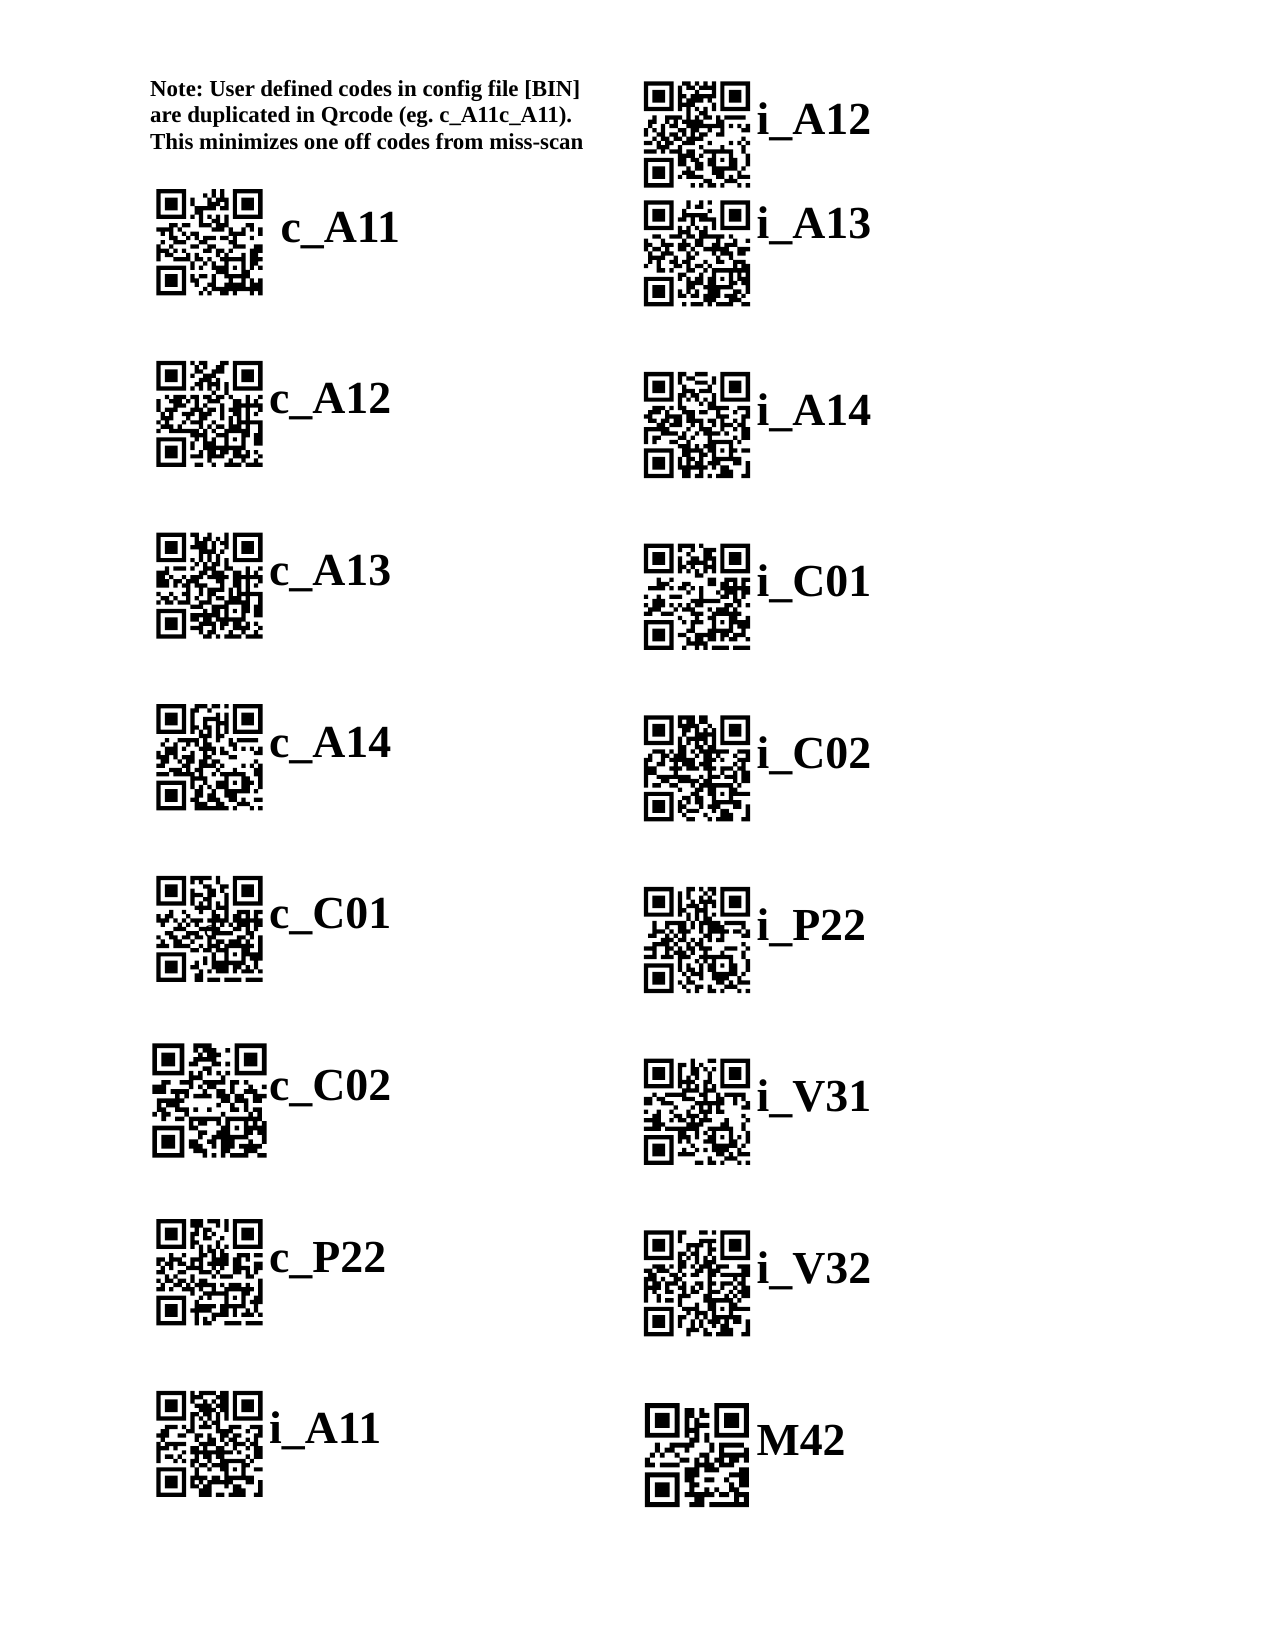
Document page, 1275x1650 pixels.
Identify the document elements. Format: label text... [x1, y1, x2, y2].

text i_V31 [637, 1052, 1125, 1171]
text M42 [637, 1396, 1125, 1514]
text i_A11 [150, 1384, 637, 1503]
text are duplicated in Qrcode (eg. c_A11c_A11). [150, 101, 637, 128]
text c_A11 [150, 183, 637, 302]
text c_P22 [150, 1213, 637, 1332]
text c_A12 [150, 354, 637, 473]
text i_C02 [637, 709, 1125, 828]
text c_C01 [150, 869, 637, 988]
text i_A14 [637, 366, 1125, 484]
text i_C01 [637, 537, 1125, 656]
text i_V32 [637, 1224, 1125, 1343]
text This minimizes one off codes from miss-scan [150, 128, 637, 154]
text c_A14 [150, 698, 637, 817]
text i_P22 [637, 881, 1125, 999]
text i_A12 [637, 75, 1125, 194]
text c_C02 [150, 1041, 637, 1160]
text i_A13 [637, 194, 1125, 313]
text c_A13 [150, 526, 637, 645]
text Note: User defined codes in config file [BIN] [150, 75, 637, 101]
